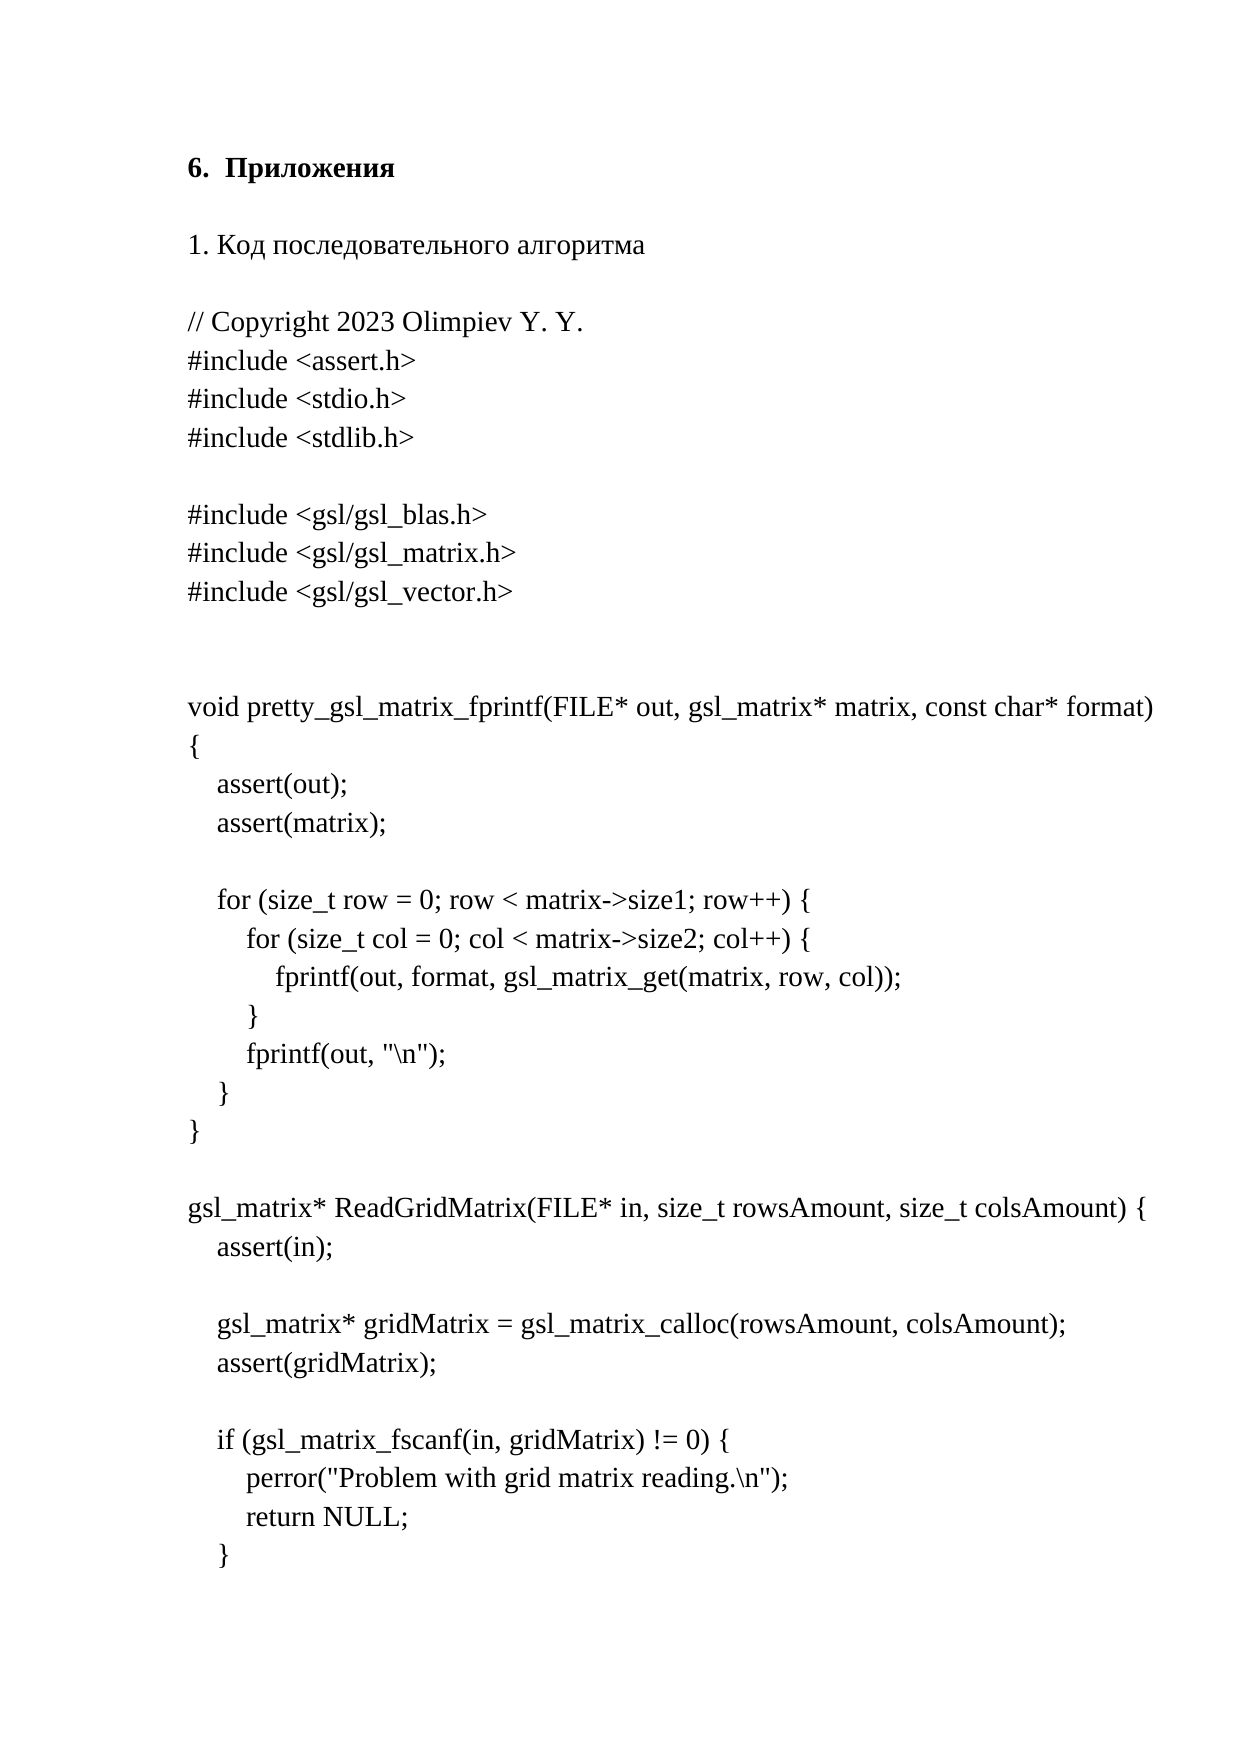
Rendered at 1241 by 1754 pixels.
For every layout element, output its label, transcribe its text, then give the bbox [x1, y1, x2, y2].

text gsl_matrix* ReadGridMatrix(FILE* in, size_t rowsAmount, size_t colsAmount) { [187, 1191, 1168, 1224]
text } [187, 1113, 1168, 1147]
text perror("Problem with grid matrix reading.\n"); [187, 1460, 1168, 1494]
text } [187, 1075, 1168, 1108]
text #include <assert.h> [187, 343, 1168, 376]
text gsl_matrix* gridMatrix = gsl_matrix_calloc(rowsAmount, colsAmount); [187, 1306, 1168, 1340]
text assert(gridMatrix); [187, 1345, 1168, 1378]
text #include <stdio.h> [187, 381, 1168, 415]
text } [187, 998, 1168, 1031]
text assert(matrix); [187, 805, 1168, 839]
text #include <gsl/gsl_blas.h> [187, 497, 1168, 530]
list Приложения [187, 150, 1168, 183]
text for (size_t col = 0; col < matrix->size2; col++) { [187, 921, 1168, 954]
text fprintf(out, format, gsl_matrix_get(matrix, row, col)); [187, 959, 1168, 993]
text assert(in); [187, 1229, 1168, 1263]
text } [187, 1537, 1168, 1571]
text for (size_t row = 0; row < matrix->size1; row++) { [187, 882, 1168, 916]
text return NULL; [187, 1499, 1168, 1532]
text // Copyright 2023 Olimpiev Y. Y. [187, 304, 1168, 338]
text void pretty_gsl_matrix_fprintf(FILE* out, gsl_matrix* matrix, const char* format) { [187, 689, 1168, 762]
text #include <gsl/gsl_matrix.h> [187, 535, 1168, 569]
text assert(out); [187, 767, 1168, 800]
text #include <gsl/gsl_vector.h> [187, 574, 1168, 607]
text if (gsl_matrix_fscanf(in, gridMatrix) != 0) { [187, 1422, 1168, 1455]
text #include <stdlib.h> [187, 420, 1168, 453]
text fprintf(out, "\n"); [187, 1036, 1168, 1070]
list 1. Код последовательного алгоритма [187, 227, 1168, 261]
